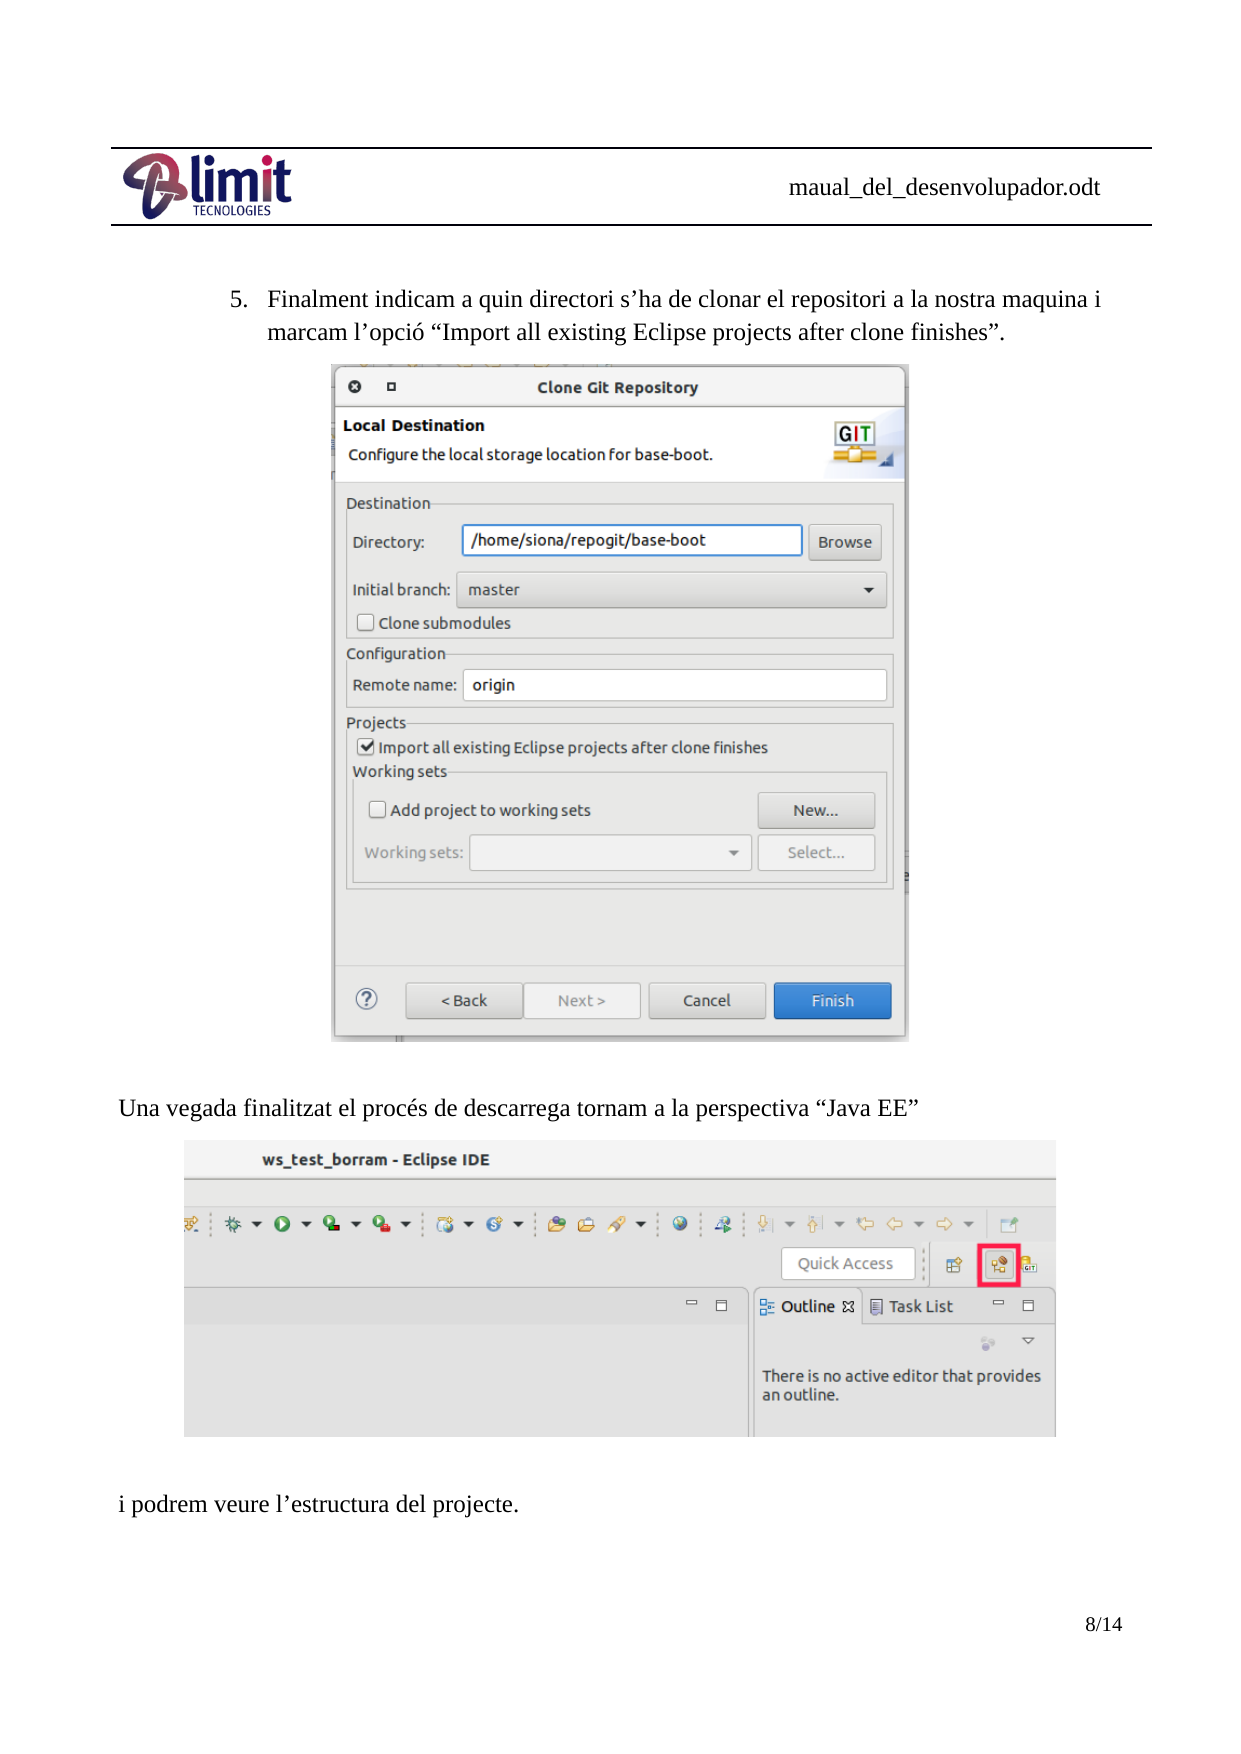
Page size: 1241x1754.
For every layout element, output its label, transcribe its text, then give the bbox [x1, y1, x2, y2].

text Una vegada finalitzat el procés de descarrega tornam a la perspectiva “Java EE” [118, 1093, 1122, 1122]
picture [184, 1140, 1057, 1437]
list Finalment indicam a quin directori s’ha de clonar el repositori a la nostra maquina i marcam l’opció “Import all existing Eclipse projects after clone finishes”. [229, 284, 1122, 346]
text i podrem veure l’estructura del projecte. [118, 1489, 1122, 1518]
picture [118, 148, 297, 224]
picture [331, 364, 910, 1042]
